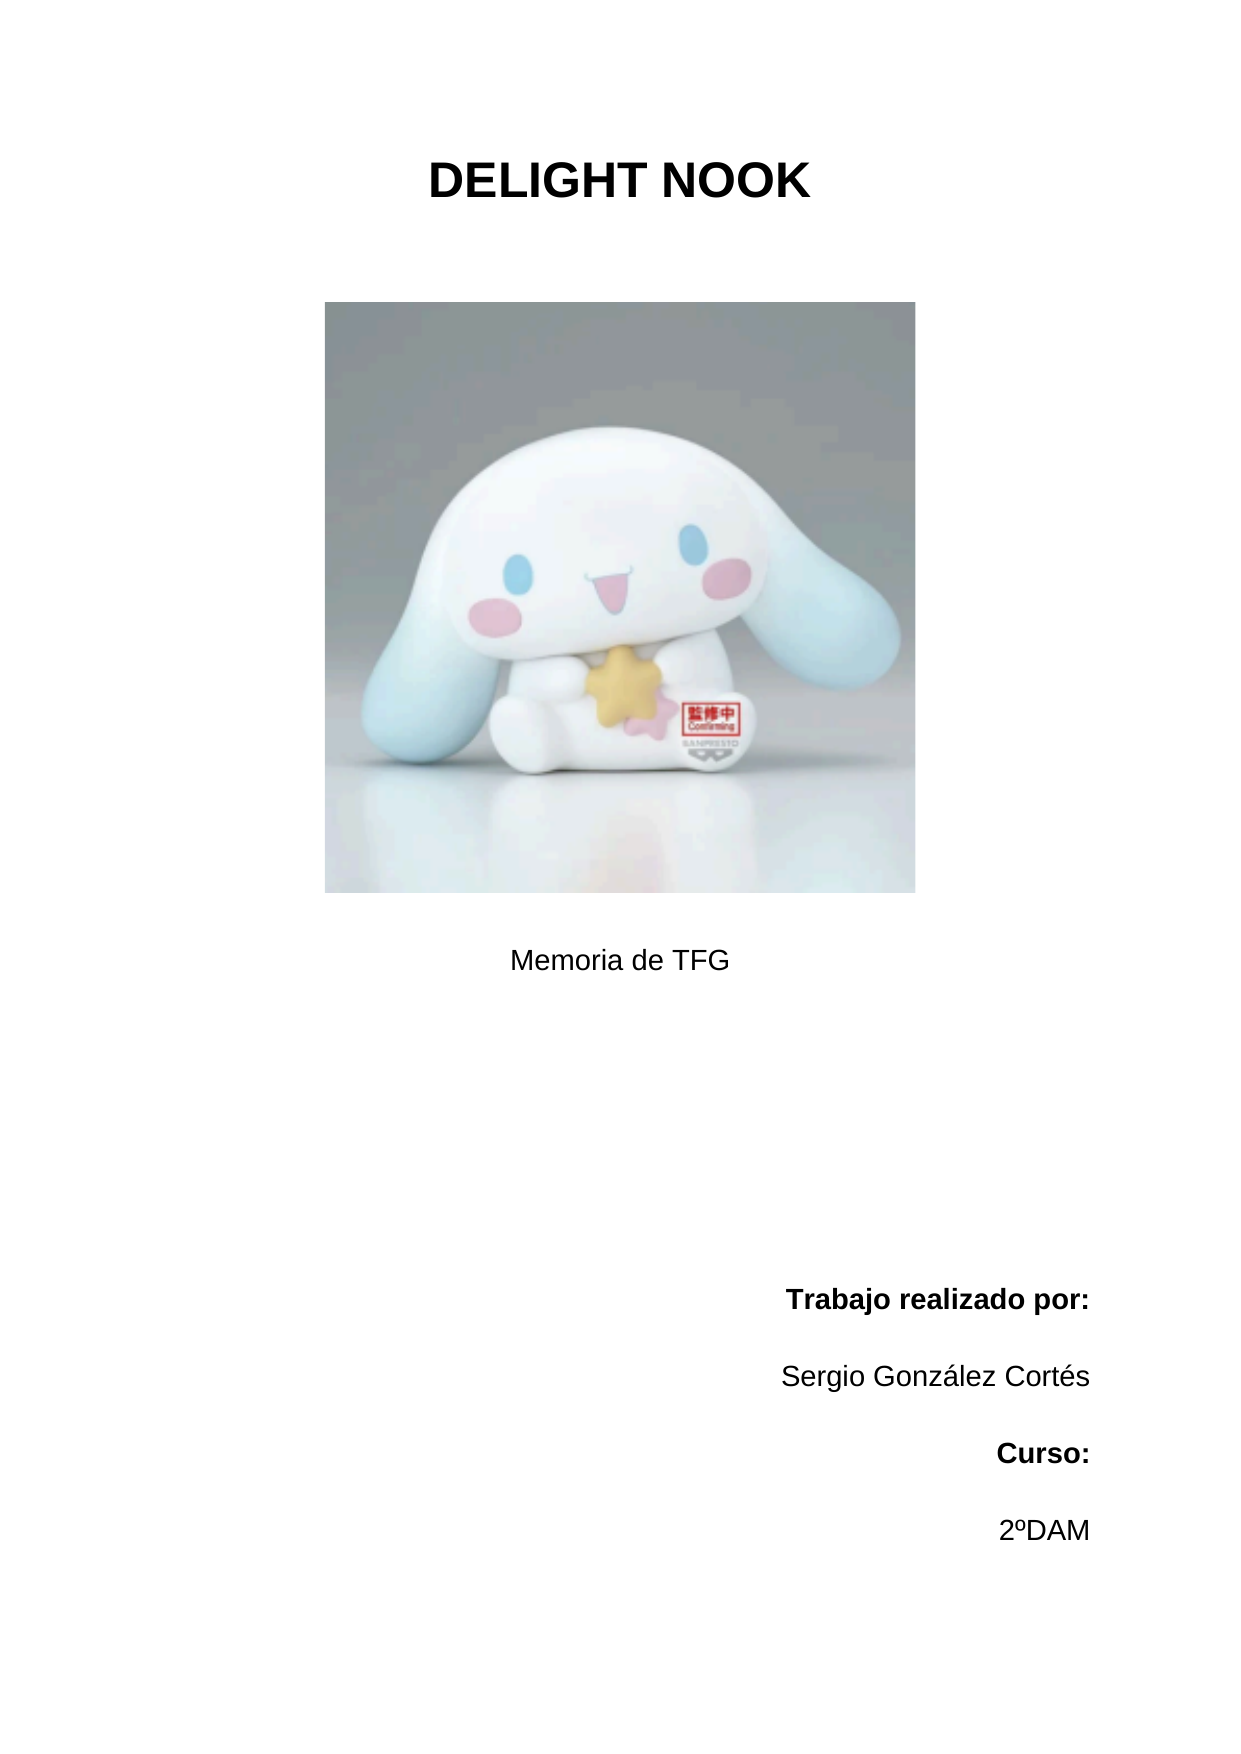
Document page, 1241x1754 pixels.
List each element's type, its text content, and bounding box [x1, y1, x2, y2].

text Trabajo realizado por: [150, 1282, 1090, 1316]
text Sergio González Cortés [150, 1359, 1090, 1393]
text Memoria de TFG [150, 942, 1090, 976]
text 2ºDAM [150, 1513, 1090, 1547]
picture [324, 302, 916, 893]
text Curso: [150, 1436, 1090, 1470]
text DELIGHT NOOK [150, 150, 1090, 207]
